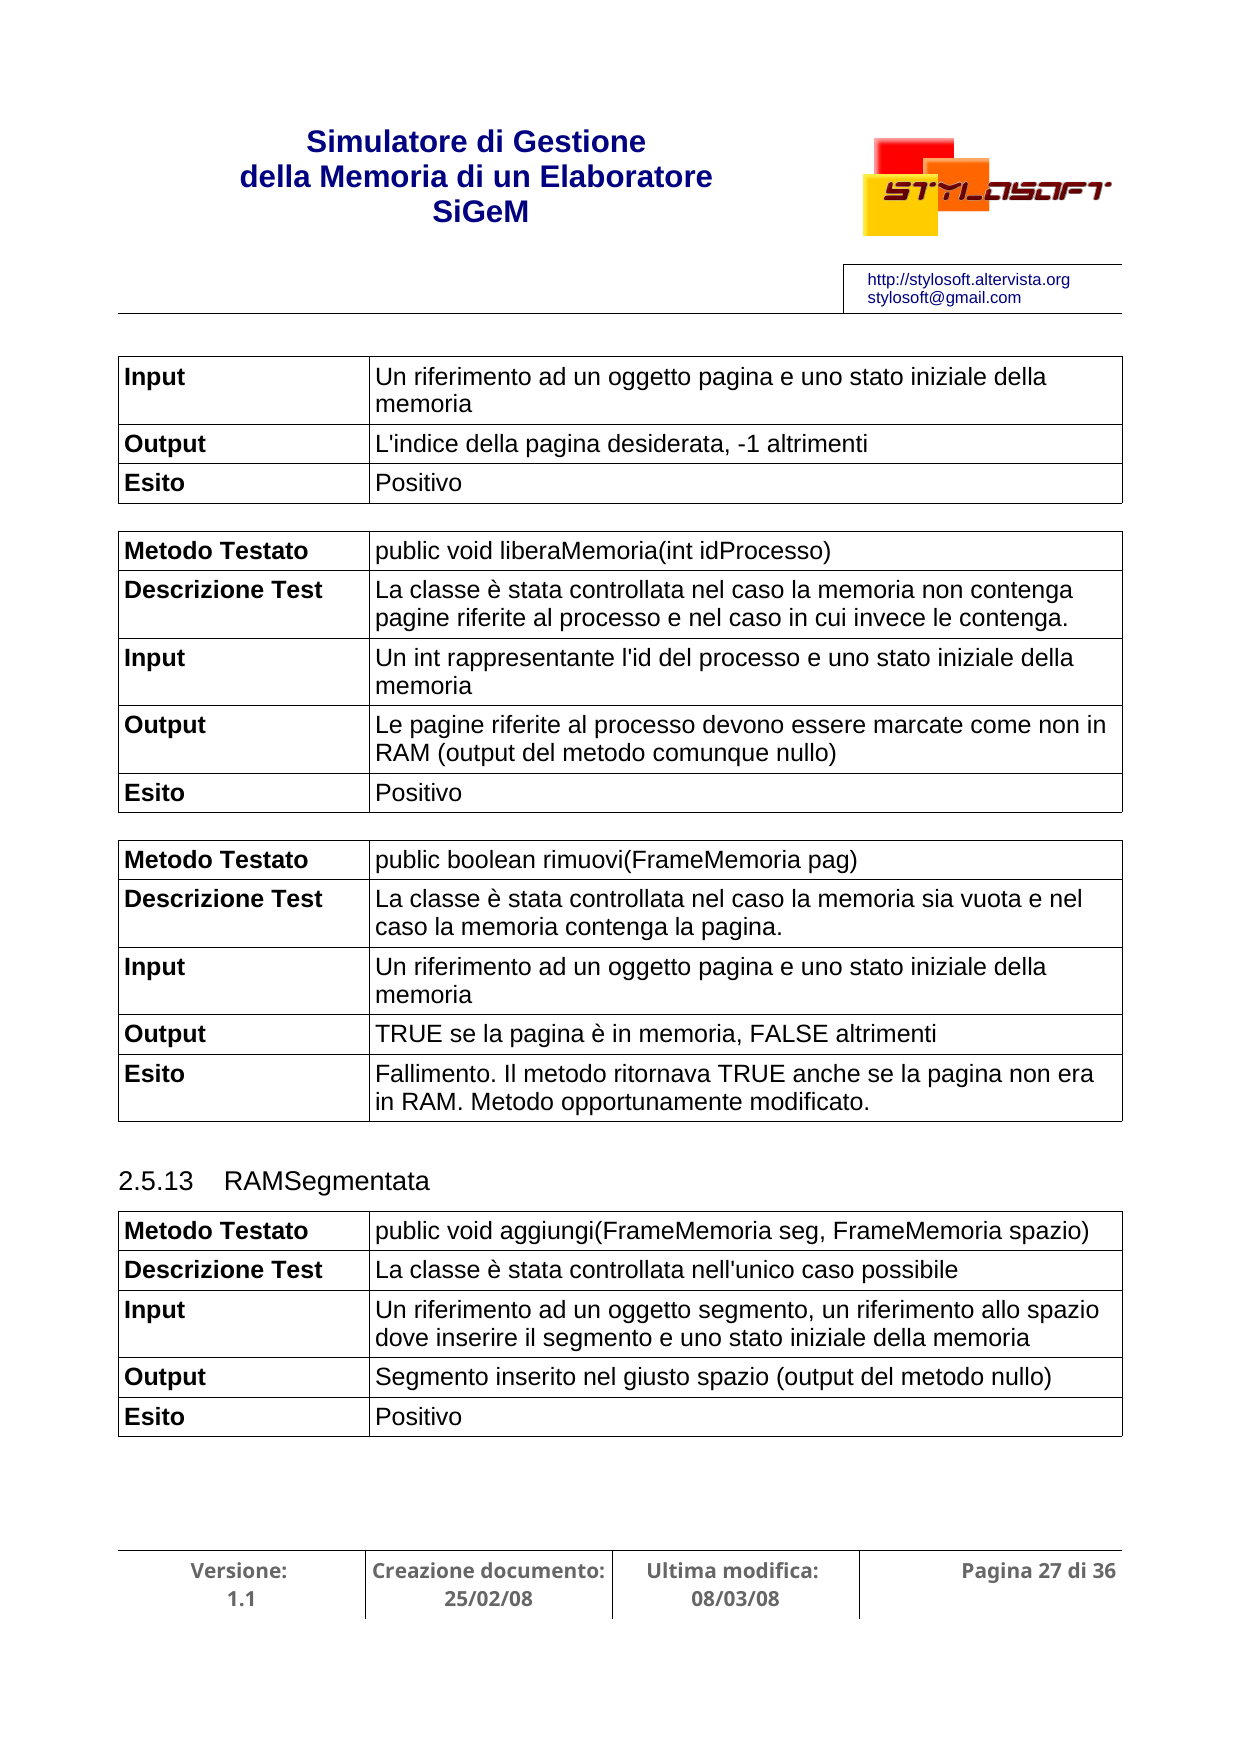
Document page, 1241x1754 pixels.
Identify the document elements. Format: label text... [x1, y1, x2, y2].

table_cell Un int rappresentante l'id del processo e uno stato iniziale della memoria [370, 639, 1122, 705]
table_cell Le pagine riferite al processo devono essere marcate come non in RAM (output del metodo comunque nullo) [370, 706, 1122, 772]
table_cell Input [119, 1291, 369, 1357]
table_cell Un riferimento ad un oggetto pagina e uno stato iniziale della memoria [370, 357, 1122, 424]
table_cell Input [119, 948, 369, 1014]
table_cell Output [119, 425, 369, 463]
table_cell TRUE se la pagina è in memoria, FALSE altrimenti [370, 1015, 1122, 1053]
table_header public void aggiungi(FrameMemoria seg, FrameMemoria spazio) [370, 1212, 1122, 1250]
table_header Metodo Testato [119, 532, 369, 570]
table_cell L'indice della pagina desiderata, -1 altrimenti [370, 425, 1122, 463]
table_cell Esito [119, 774, 369, 812]
table_cell Input [119, 639, 369, 705]
table_cell Esito [119, 1055, 369, 1121]
table_cell Input [119, 357, 369, 424]
table_cell Fallimento. Il metodo ritornava TRUE anche se la pagina non era in RAM. Metodo opportunamente modificato. [370, 1055, 1122, 1121]
table_cell La classe è stata controllata nell'unico caso possibile [370, 1251, 1122, 1290]
table_cell Positivo [370, 1398, 1122, 1436]
table_header public void liberaMemoria(int idProcesso) [370, 532, 1122, 570]
table_cell Un riferimento ad un oggetto segmento, un riferimento allo spazio dove inserire il segmento e uno stato iniziale della memoria [370, 1291, 1122, 1357]
table_cell La classe è stata controllata nel caso la memoria sia vuota e nel caso la memoria contenga la pagina. [370, 880, 1122, 947]
subtitle RAMSegmentata [118, 1166, 1122, 1196]
table_header public boolean rimuovi(FrameMemoria pag) [370, 841, 1122, 879]
table_cell La classe è stata controllata nel caso la memoria non contenga pagine riferite al processo e nel caso in cui invece le contenga. [370, 571, 1122, 638]
table_cell Descrizione Test [119, 571, 369, 638]
table_cell Descrizione Test [119, 1251, 369, 1290]
table_cell Output [119, 706, 369, 772]
table_header Metodo Testato [119, 1212, 369, 1250]
table_cell Descrizione Test [119, 880, 369, 947]
table_cell Un riferimento ad un oggetto pagina e uno stato iniziale della memoria [370, 948, 1122, 1014]
table_cell Esito [119, 1398, 369, 1436]
table_cell Output [119, 1015, 369, 1053]
table_cell Positivo [370, 774, 1122, 812]
table_cell Output [119, 1358, 369, 1397]
picture [848, 123, 1117, 247]
table_cell Positivo [370, 464, 1122, 503]
table_header Metodo Testato [119, 841, 369, 879]
table_cell Segmento inserito nel giusto spazio (output del metodo nullo) [370, 1358, 1122, 1397]
table_cell Esito [119, 464, 369, 503]
